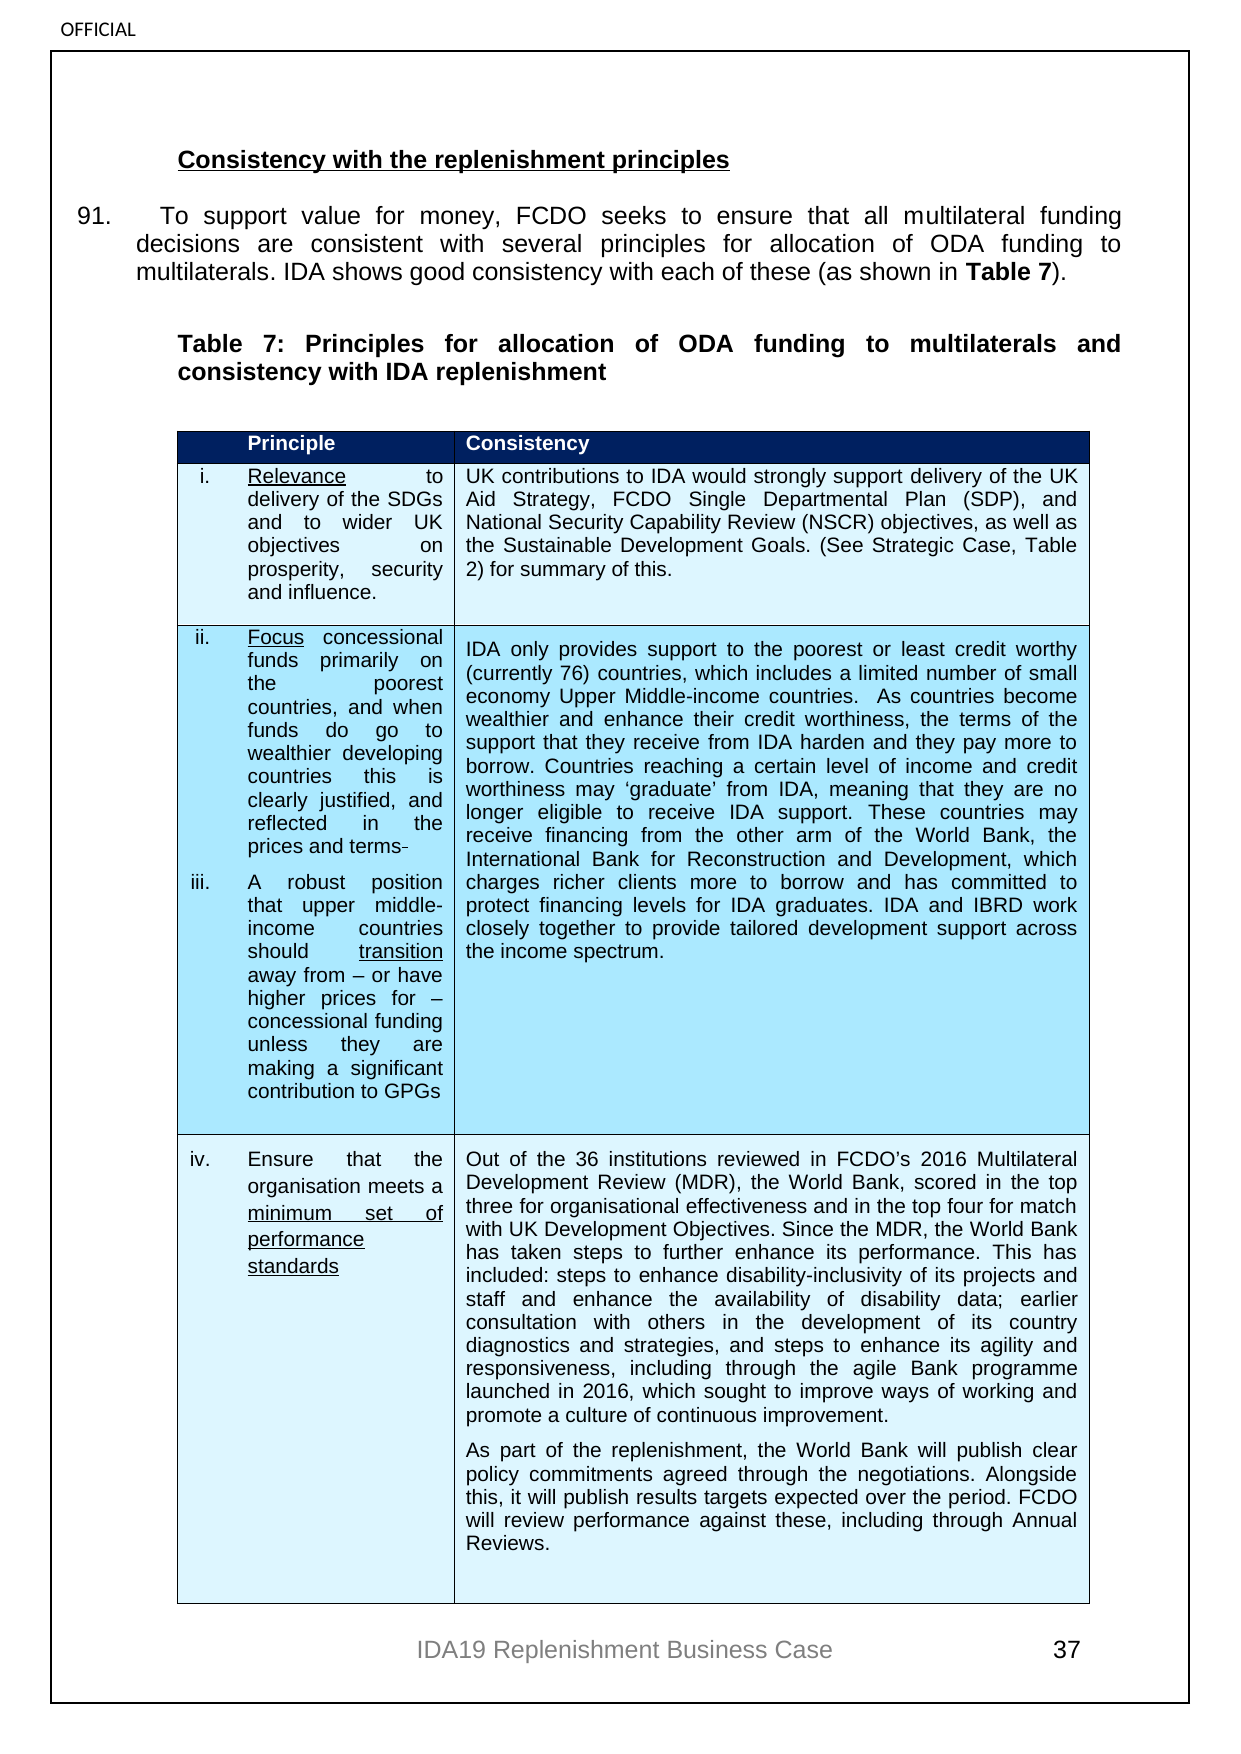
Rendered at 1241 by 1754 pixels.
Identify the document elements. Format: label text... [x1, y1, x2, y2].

list Table 7: Principles for allocation of ODA funding to multilaterals and consistency with IDA replenishment [177, 330, 1122, 386]
table_cell Relevance to delivery of the SDGs and to wider UK objectives on prosperity, security and influence. [178, 464, 454, 624]
table_header Principle [178, 432, 454, 463]
table_cell UK contributions to IDA would strongly support delivery of the UK Aid Strategy, FCDO Single Departmental Plan (SDP), and National Security Capability Review (NSCR) objectives, as well as the Sustainable Development Goals. (See Strategic Case, Table 2) for summary of this. [455, 464, 1089, 624]
table_cell IDA only provides support to the poorest or least credit worthy (currently 76) countries, which includes a limited number of small economy Upper Middle-income countries. As countries become wealthier and enhance their credit worthiness, the terms of the support that they receive from IDA harden and they pay more to borrow. Countries reaching a certain level of income and credit worthiness may ‘graduate’ from IDA, meaning that they are no longer eligible to receive IDA support. These countries may receive financing from the other arm of the World Bank, the International Bank for Reconstruction and Development, which charges richer clients more to borrow and has committed to protect financing levels for IDA graduates. IDA and IBRD work closely together to provide tailored development support across the income spectrum. [455, 626, 1089, 1134]
table_cell Focus concessional funds primarily on the poorest countries, and when funds do go to wealthier developing countries this is clearly justified, and reflected in the prices and terms A robust position that upper middle-income countries should transition away from – or have higher prices for – concessional funding unless they are making a significant contribution to GPGs [178, 626, 454, 1134]
text Consistency with the replenishment principles [177, 146, 1122, 174]
list To support value for money, FCDO seeks to ensure that all multilateral funding decisions are consistent with several principles for allocation of ODA funding to multilaterals. IDA shows good consistency with each of these (as shown in Table 7). [77, 202, 1122, 286]
table_cell Ensure that the organisation meets a minimum set of performance standards [178, 1135, 454, 1603]
table_header Consistency [455, 432, 1089, 463]
table_cell Out of the 36 institutions reviewed in FCDO’s 2016 Multilateral Development Review (MDR), the World Bank, scored in the top three for organisational effectiveness and in the top four for match with UK Development Objectives. Since the MDR, the World Bank has taken steps to further enhance its performance. This has included: steps to enhance disability-inclusivity of its projects and staff and enhance the availability of disability data; earlier consultation with others in the development of its country diagnostics and strategies, and steps to enhance its agility and responsiveness, including through the agile Bank programme launched in 2016, which sought to improve ways of working and promote a culture of continuous improvement. As part of the replenishment, the World Bank will publish clear policy commitments agreed through the negotiations. Alongside this, it will publish results targets expected over the period. FCDO will review performance against these, including through Annual Reviews. [455, 1135, 1089, 1603]
